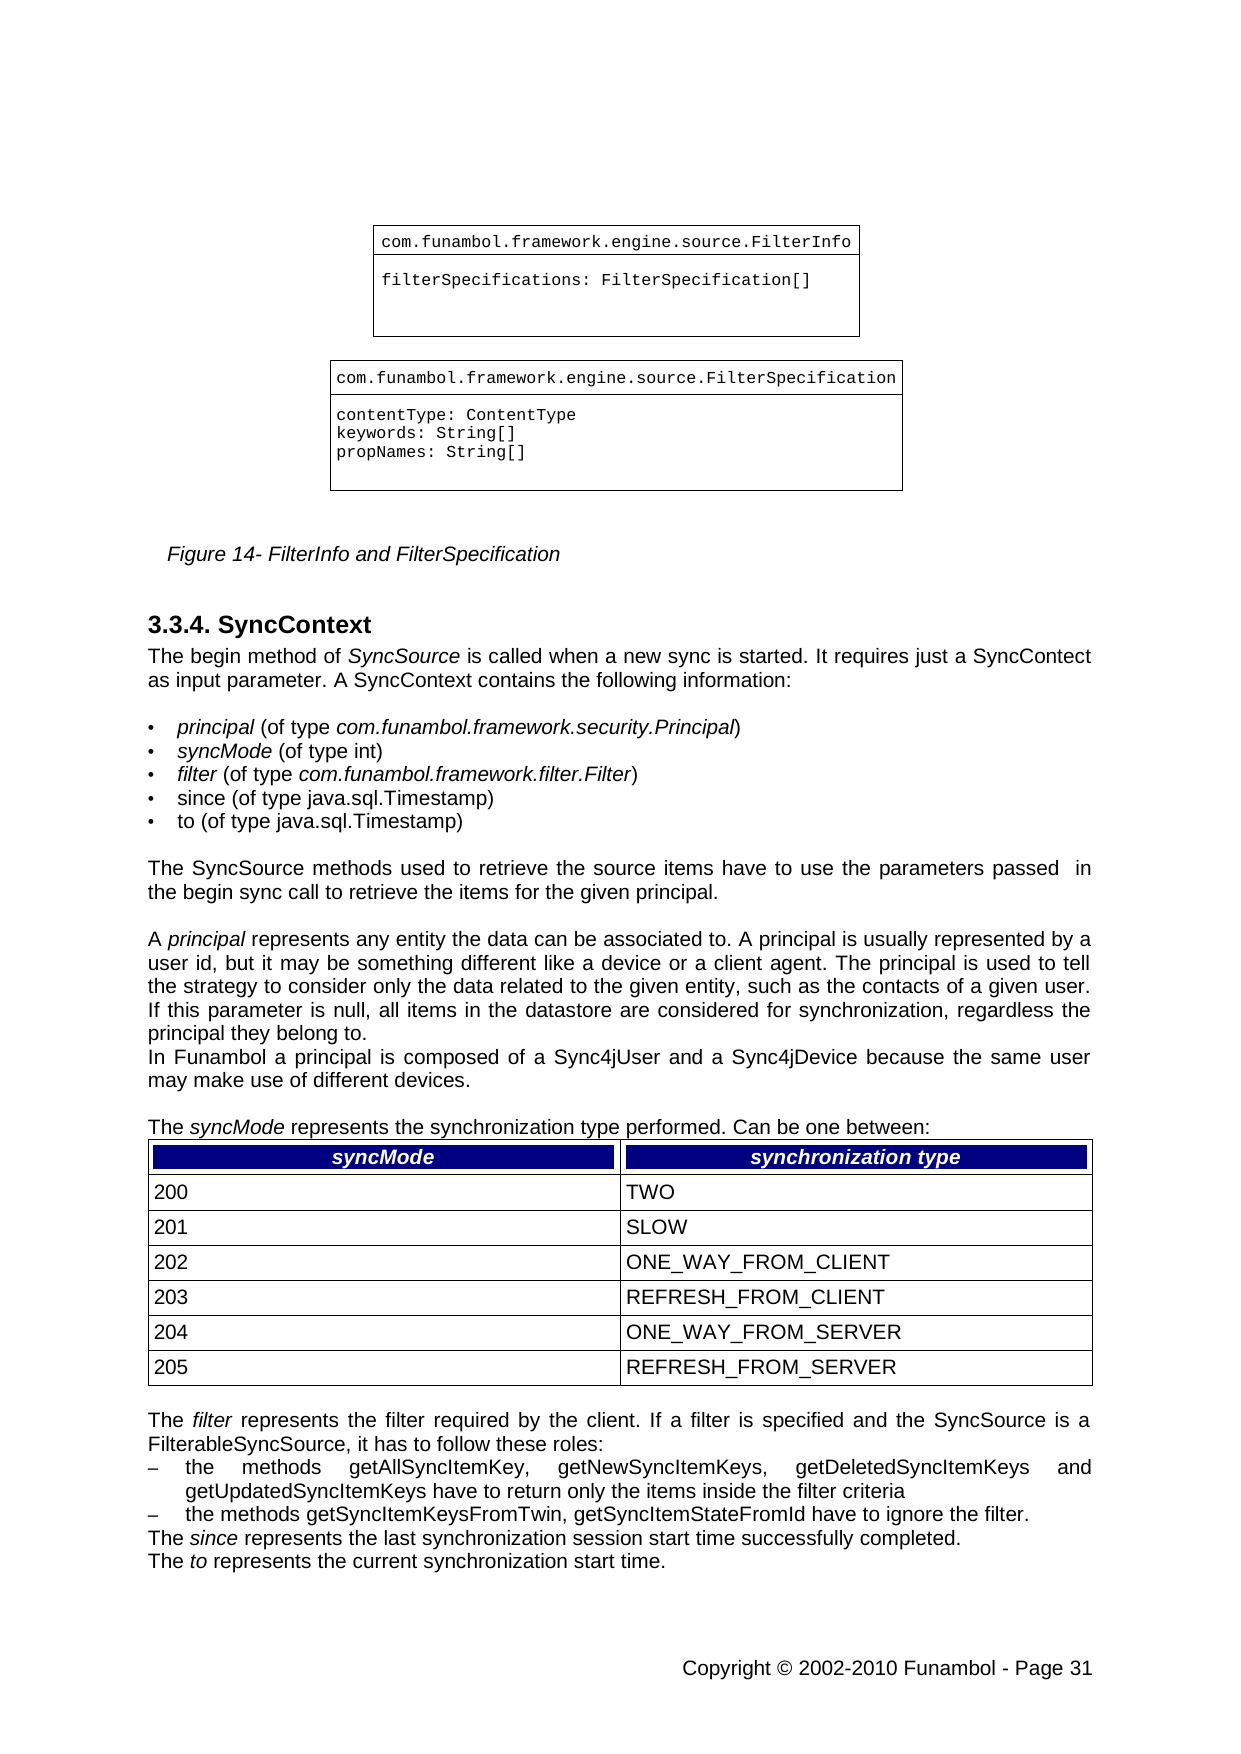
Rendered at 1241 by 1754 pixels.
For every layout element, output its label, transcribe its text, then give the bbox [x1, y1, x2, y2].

list filter (of type com.funambol.framework.filter.Filter) [148, 763, 1092, 786]
list since (of type java.sql.Timestamp) [148, 786, 1092, 810]
table_cell 201 [149, 1211, 620, 1245]
text In Funambol a principal is composed of a Sync4jUser and a Sync4jDevice because the same user may make use of different devices. [148, 1045, 1092, 1092]
text The SyncSource methods used to retrieve the source items have to use the parameters passed in the begin sync call to retrieve the items for the given principal. [148, 857, 1092, 904]
text Figure 14- FilterInfo and FilterSpecification [167, 543, 1073, 566]
list principal (of type com.funambol.framework.security.Principal) [148, 716, 1092, 739]
text A principal represents any entity the data can be associated to. A principal is usually represented by a user id, but it may be something different like a device or a client agent. The principal is used to tell the strategy to consider only the data related to the given entity, such as the contacts of a given user. If this parameter is null, all items in the datastore are considered for synchronization, regardless the principal they belong to. [148, 927, 1092, 1045]
list the methods getAllSyncItemKey, getNewSyncItemKeys, getDeletedSyncItemKeys and getUpdatedSyncItemKeys have to return only the items inside the filter criteria [148, 1456, 1092, 1503]
table_cell ONE_WAY_FROM_SERVER [621, 1316, 1092, 1350]
table_cell ONE_WAY_FROM_CLIENT [621, 1246, 1092, 1280]
text The begin method of SyncSource is called when a new sync is started. It requires just a SyncContect as input parameter. A SyncContext contains the following information: [148, 645, 1092, 692]
table_header syncMode [149, 1140, 620, 1174]
text The to represents the current synchronization start time. [148, 1550, 1092, 1573]
table_cell REFRESH_FROM_CLIENT [621, 1281, 1092, 1315]
list to (of type java.sql.Timestamp) [148, 810, 1092, 833]
subtitle SyncContext [148, 203, 1092, 639]
table_cell 204 [149, 1316, 620, 1350]
table_cell 205 [149, 1351, 620, 1385]
text The filter represents the filter required by the client. If a filter is specified and the SyncSource is a FilterableSyncSource, it has to follow these roles: [148, 1409, 1092, 1456]
table_cell 202 [149, 1246, 620, 1280]
table_cell REFRESH_FROM_SERVER [621, 1351, 1092, 1385]
table_header synchronization type [621, 1140, 1092, 1174]
list syncMode (of type int) [148, 739, 1092, 763]
text The since represents the last synchronization session start time successfully completed. [148, 1526, 1092, 1550]
list the methods getSyncItemKeysFromTwin, getSyncItemStateFromId have to ignore the filter. [148, 1503, 1092, 1526]
table_cell 203 [149, 1281, 620, 1315]
table_cell 200 [149, 1175, 620, 1210]
table_cell TWO [621, 1175, 1092, 1210]
table_cell SLOW [621, 1211, 1092, 1245]
text The syncMode represents the synchronization type performed. Can be one between: [148, 1116, 1092, 1139]
